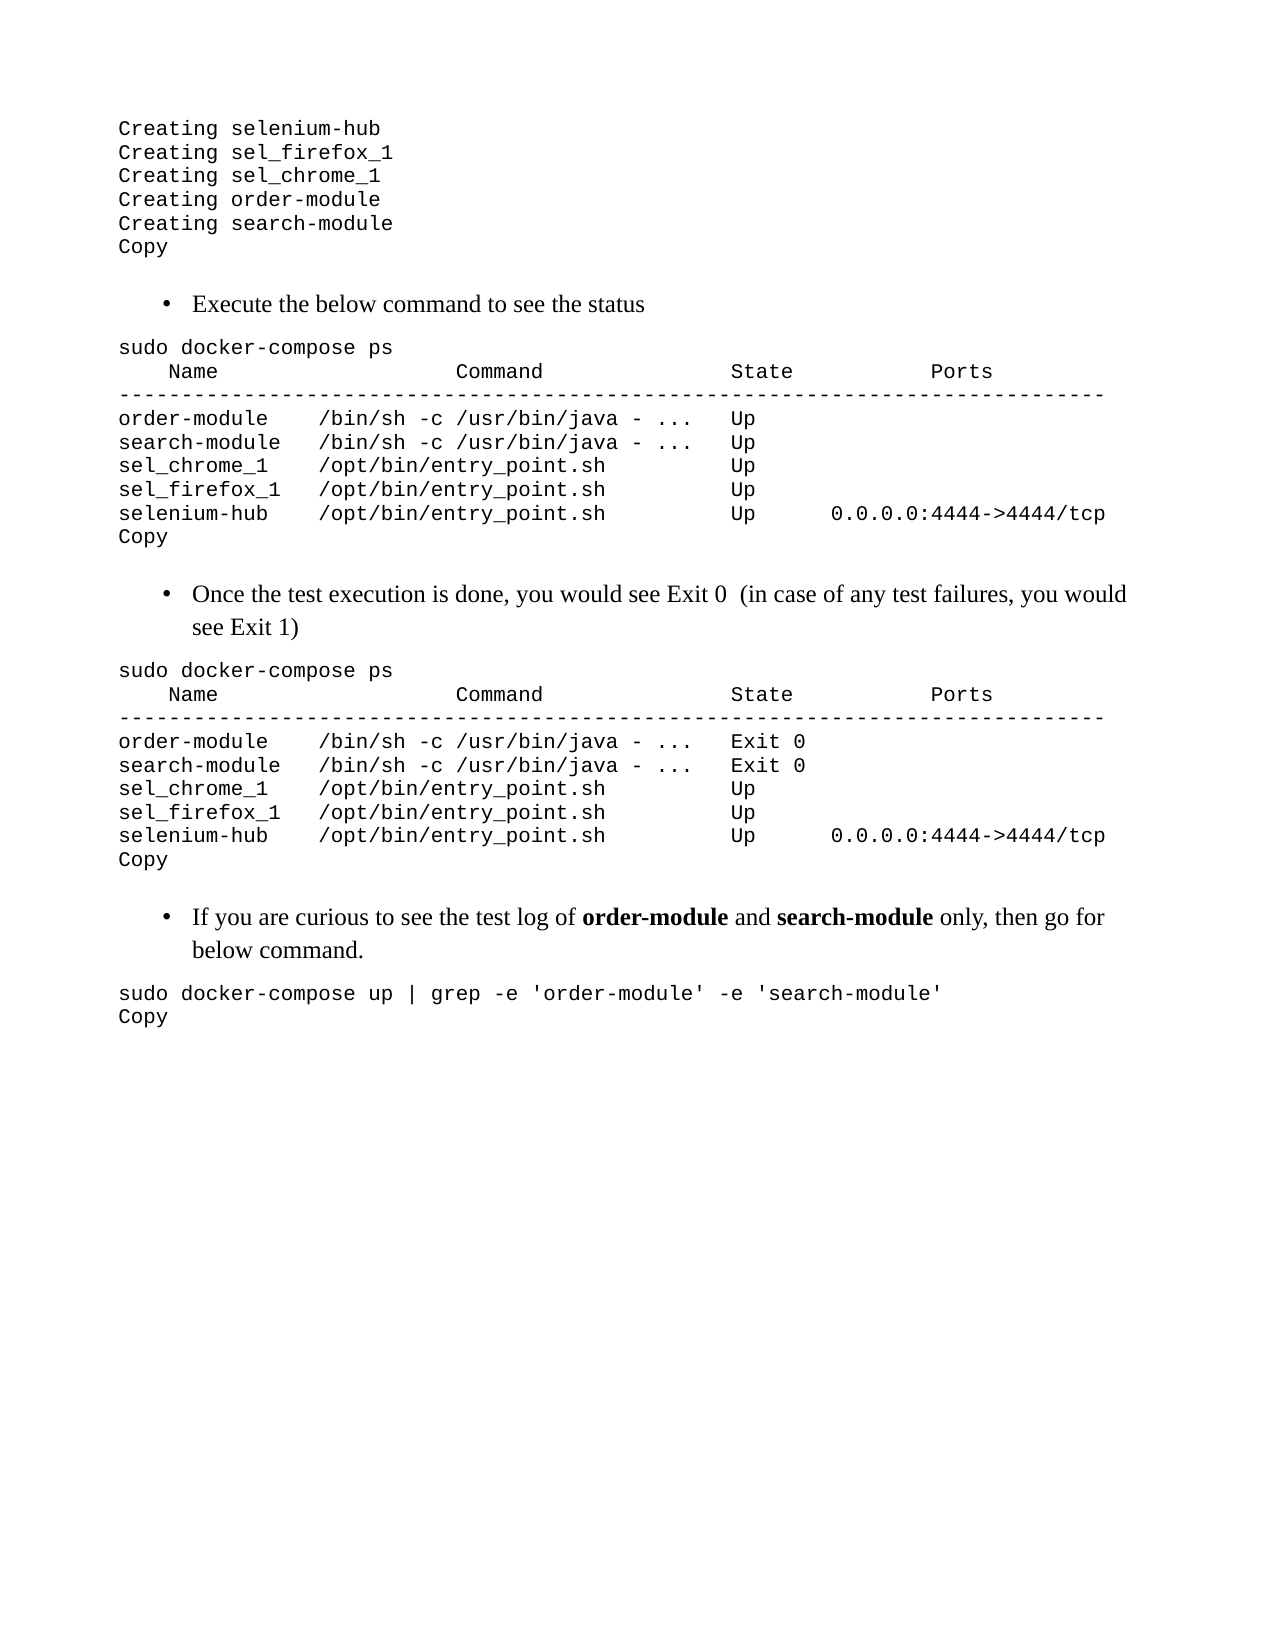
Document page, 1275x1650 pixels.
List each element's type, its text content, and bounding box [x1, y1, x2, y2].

text sel_chrome_1 /opt/bin/entry_point.sh Up [118, 455, 1157, 479]
text selenium-hub /opt/bin/entry_point.sh Up 0.0.0.0:4444->4444/tcp [118, 503, 1157, 526]
text sel_firefox_1 /opt/bin/entry_point.sh Up [118, 802, 1157, 826]
list If you are curious to see the test log of order-module and search-module only, then go for below command. [162, 902, 1157, 964]
text Creating selenium-hub [118, 118, 1157, 142]
text Copy [118, 1007, 1157, 1030]
text search-module /bin/sh -c /usr/bin/java - ... Up [118, 432, 1157, 455]
list Execute the below command to see the status [162, 289, 1157, 318]
text Creating order-module [118, 189, 1157, 213]
text Name Command State Ports [118, 684, 1157, 707]
text sudo docker-compose ps [118, 660, 1157, 684]
list Once the test execution is done, you would see Exit 0 (in case of any test failures, you would see Exit 1) [162, 579, 1157, 641]
text ------------------------------------------------------------------------------- [118, 707, 1157, 731]
text sel_firefox_1 /opt/bin/entry_point.sh Up [118, 479, 1157, 503]
text Creating sel_firefox_1 [118, 142, 1157, 165]
text Creating search-module [118, 213, 1157, 236]
text Copy [118, 236, 1157, 260]
text Creating sel_chrome_1 [118, 165, 1157, 189]
text sudo docker-compose ps [118, 337, 1157, 361]
text sudo docker-compose up | grep -e 'order-module' -e 'search-module' [118, 983, 1157, 1007]
text sel_chrome_1 /opt/bin/entry_point.sh Up [118, 778, 1157, 802]
text Copy [118, 849, 1157, 873]
text order-module /bin/sh -c /usr/bin/java - ... Exit 0 [118, 731, 1157, 754]
text Copy [118, 526, 1157, 550]
text order-module /bin/sh -c /usr/bin/java - ... Up [118, 408, 1157, 432]
text ------------------------------------------------------------------------------- [118, 384, 1157, 408]
text selenium-hub /opt/bin/entry_point.sh Up 0.0.0.0:4444->4444/tcp [118, 826, 1157, 849]
text Name Command State Ports [118, 361, 1157, 384]
text search-module /bin/sh -c /usr/bin/java - ... Exit 0 [118, 754, 1157, 778]
